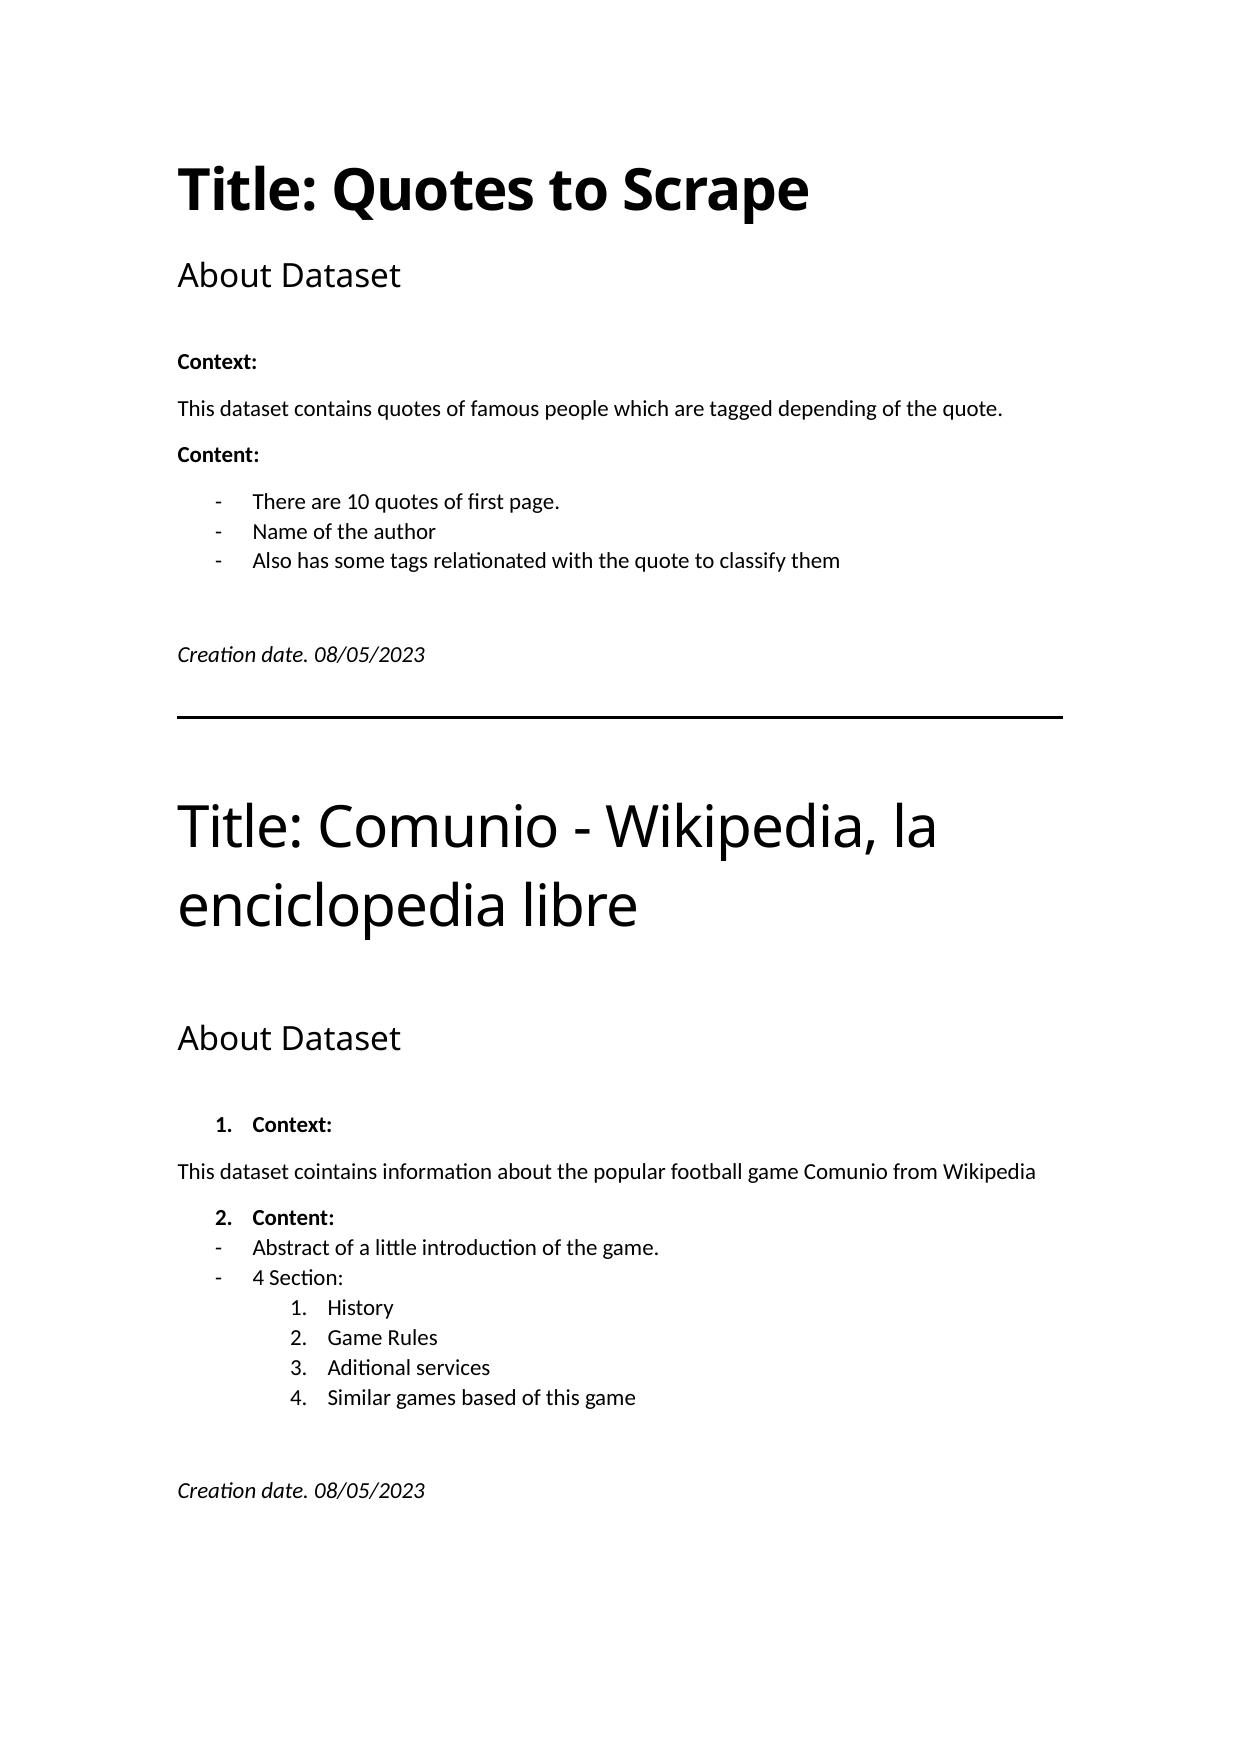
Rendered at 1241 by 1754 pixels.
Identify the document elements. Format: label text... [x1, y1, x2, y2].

list History [290, 1293, 1063, 1321]
list Also has some tags relationated with the quote to classify them [215, 547, 1063, 575]
subtitle About Dataset [177, 1015, 1063, 1061]
list There are 10 quotes of first page. [215, 487, 1063, 515]
list 4 Section: [215, 1263, 1063, 1291]
list Name of the author [215, 517, 1063, 545]
list Similar games based of this game [290, 1383, 1063, 1411]
text Creation date. 08/05/2023 [177, 1476, 1063, 1504]
text This dataset cointains information about the popular football game Comunio from Wikipedia [177, 1157, 1063, 1185]
list Aditional services [290, 1353, 1063, 1381]
text Content: [177, 440, 1063, 468]
list Abstract of a little introduction of the game. [215, 1233, 1063, 1261]
list Content: [215, 1203, 1063, 1231]
subtitle About Dataset [177, 252, 1063, 297]
text Context: [177, 347, 1063, 375]
text Creation date. 08/05/2023 [177, 640, 1063, 668]
list Game Rules [290, 1323, 1063, 1351]
text This dataset contains quotes of famous people which are tagged depending of the quote. [177, 394, 1063, 422]
text Title: Quotes to Scrape [177, 148, 1063, 227]
text Title: Comunio - Wikipedia, la enciclopedia libre [177, 785, 1063, 944]
list Context: [215, 1110, 1063, 1138]
